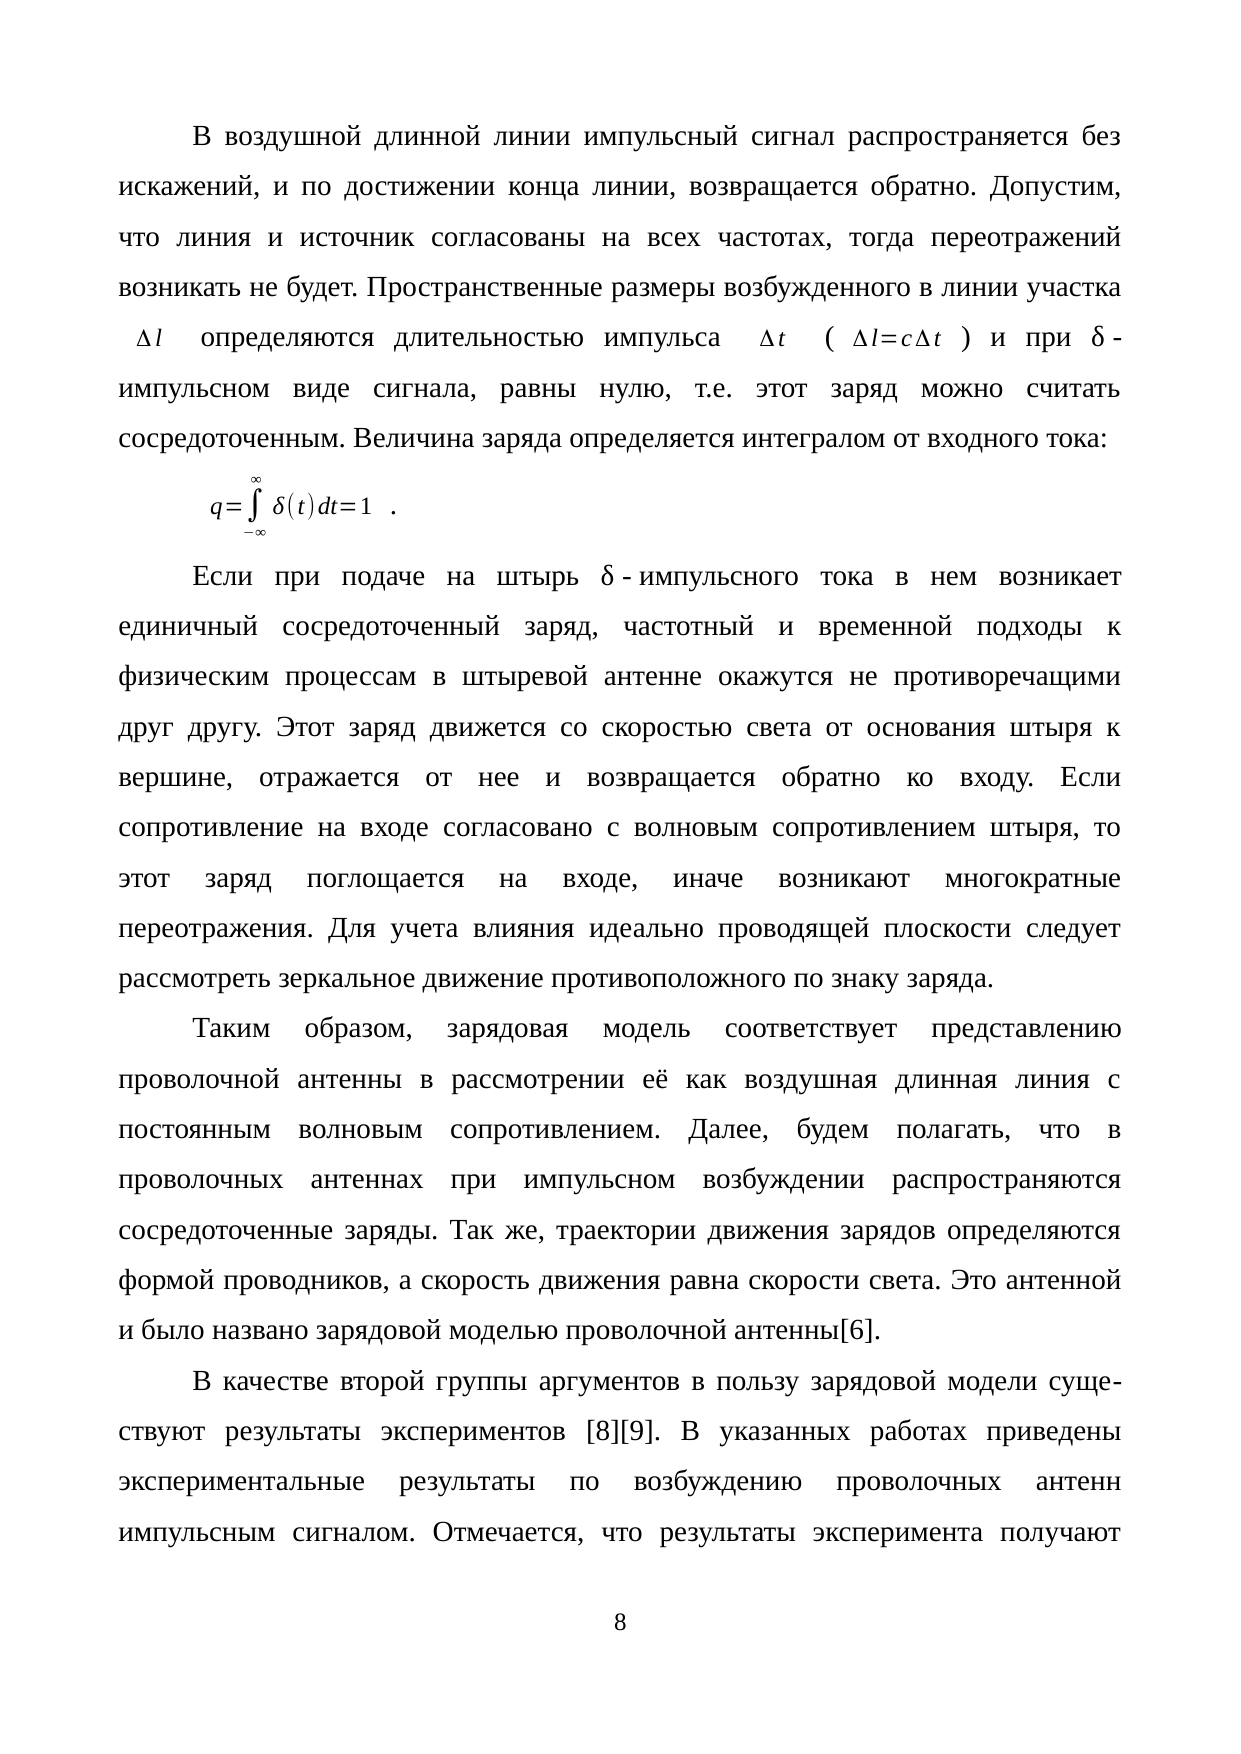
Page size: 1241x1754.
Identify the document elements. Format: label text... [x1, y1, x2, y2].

text В качестве второй группы аргументов в пользу зарядовой модели суще­ствуют результаты экспериментов [8][9]. В указанных работах приведены экспериментальные результаты по возбуждению проволочных антенн импульсным сигналом. Отмечается, что результаты эксперимента получают [118, 1363, 1122, 1547]
text . [118, 470, 1122, 541]
text Если при подаче на штырь δ - импульсного тока в нем возникает единичный сосредоточенный заряд, частотный и временной подходы к физическим процессам в штыревой антенне окажутся не противоречащими друг другу. Этот заряд движется со скоростью света от основания штыря к вершине, отражается от нее и возвращается обратно ко входу. Если сопротивление на входе согласовано с волновым сопротивлением штыря, то этот заряд поглощается на входе, иначе возникают многократные переотражения. Для учета влияния идеально проводящей плоскости следует рассмотреть зеркальное движение противоположного по знаку заряда. [118, 558, 1122, 994]
text В воздушной длинной линии импульсный сигнал распространяется без искажений, и по достижении конца линии, возвращается обратно. Допустим, что линия и источник согласованы на всех частотах, тогда переотражений возникать не будет. Пространственные размеры возбужденного в линии участка определяются длительностью импульса () и при δ -импульсном виде сигнала, равны нулю, т.е. этот заряд можно считать сосредоточенным. Величина заряда определяется интегралом от входного тока: [118, 118, 1122, 453]
text Таким образом, зарядовая модель соответствует представлению проволочной антенны в рассмотрении её как воздушная длинная линия с постоянным волновым сопротивлением. Далее, будем полагать, что в проволочных антеннах при импульсном возбуждении распространяются сосредоточенные заряды. Так же, траектории движения зарядов определяются формой проводников, а скорость движения равна скорости света. Это антенной и было названо зарядовой моделью проволочной антенны[6]. [118, 1011, 1122, 1346]
